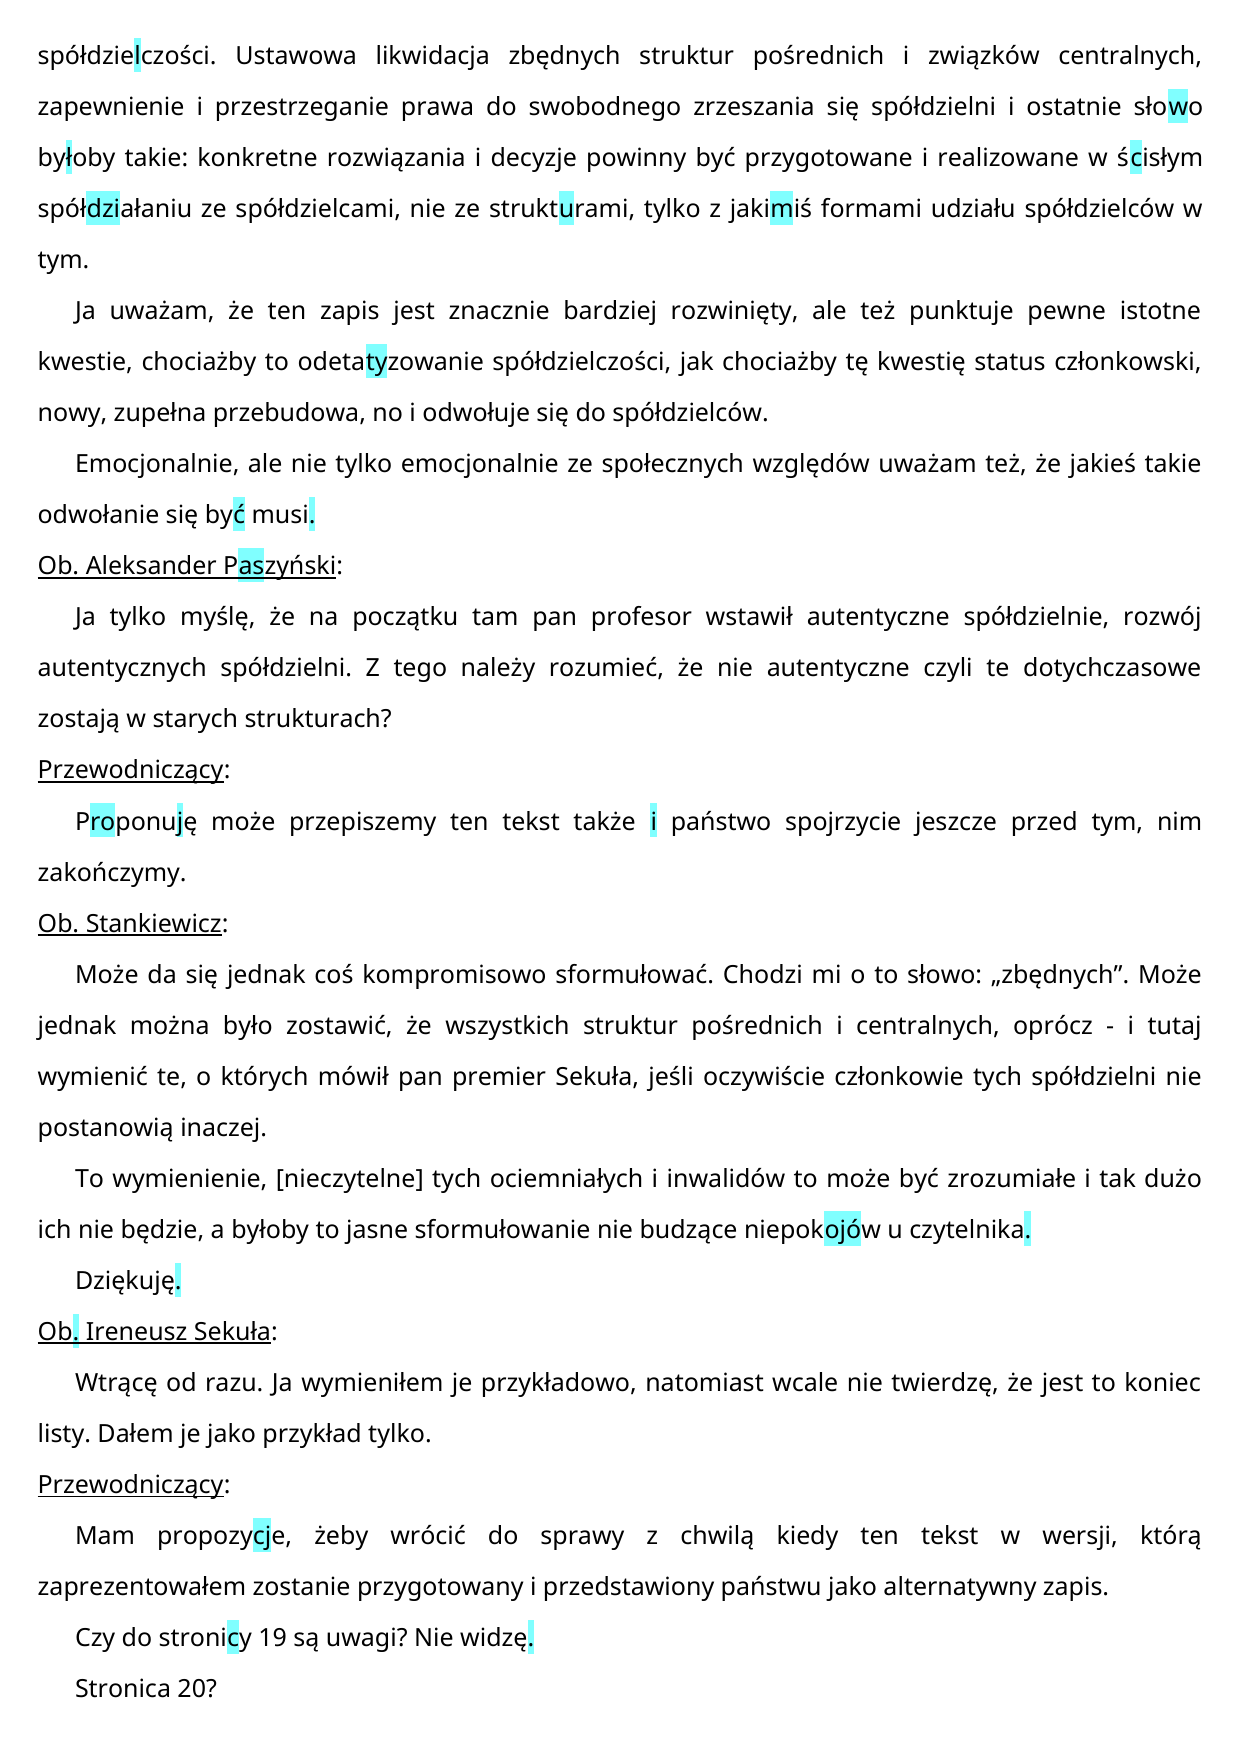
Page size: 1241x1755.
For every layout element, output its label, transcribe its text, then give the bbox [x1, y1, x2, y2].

text To wymienienie, [nieczytelne] tych ociemniałych i inwalidów to może być zrozumiałe i tak dużo ich nie będzie, a byłoby to jasne sformułowanie nie budzące niepokojów u czytelnika. [37, 1160, 1203, 1246]
text Wtrącę od razu. Ja wymieniłem je przykładowo, natomiast wcale nie twierdzę, że jest to koniec listy. Dałem je jako przykład tylko. [37, 1364, 1203, 1450]
text Stronica 20? [37, 1671, 1203, 1705]
text Przewodniczący: [37, 1467, 1203, 1501]
text Mam propozycje, żeby wrócić do sprawy z chwilą kiedy ten tekst w wersji, którą zaprezentowałem zostanie przygotowany i przedstawiony państwu jako alternatywny zapis. [37, 1518, 1203, 1603]
text Ob. Ireneusz Sekuła: [37, 1313, 1203, 1348]
text Proponuję może przepiszemy ten tekst także i państwo spojrzycie jeszcze przed tym, nim zakończymy. [37, 803, 1203, 888]
text Ja tylko myślę, że na początku tam pan profesor wstawił autentyczne spółdzielnie, rozwój autentycznych spółdzielni. Z tego należy rozumieć, że nie autentyczne czyli te dotychczasowe zostają w starych strukturach? [37, 599, 1203, 735]
text Dziękuję. [37, 1262, 1203, 1297]
text Ob. Stankiewicz: [37, 905, 1203, 939]
text Może da się jednak coś kompromisowo sformułować. Chodzi mi o to słowo: „zbędnych”. Może jednak można było zostawić, że wszystkich struktur pośrednich i centralnych, oprócz - i tutaj wymienić te, o których mówił pan premier Sekuła, jeśli oczywiście członkowie tych spółdzielni nie postanowią inaczej. [37, 956, 1203, 1143]
text Ob. Aleksander Paszyński: [37, 548, 1203, 582]
text Emocjonalnie, ale nie tylko emocjonalnie ze społecznych względów uważam też, że jakieś takie odwołanie się być musi. [37, 446, 1203, 531]
text Przewodniczący: [37, 752, 1203, 786]
text Czy do stronicy 19 są uwagi? Nie widzę. [37, 1620, 1203, 1654]
text spółdzielczości. Ustawowa likwidacja zbędnych struktur pośrednich i związków centralnych, zapewnienie i przestrzeganie prawa do swobodnego zrzeszania się spółdzielni i ostatnie słowo byłoby takie: konkretne rozwiązania i decyzje powinny być przygotowane i realizowane w ścisłym spółdziałaniu ze spółdzielcami, nie ze strukturami, tylko z jakimiś formami udziału spółdzielców w tym. [37, 37, 1203, 276]
text Ja uważam, że ten zapis jest znacznie bardziej rozwinięty, ale też punktuje pewne istotne kwestie, chociażby to odetatyzowanie spółdzielczości, jak chociażby tę kwestię status członkowski, nowy, zupełna przebudowa, no i odwołuje się do spółdzielców. [37, 293, 1203, 429]
